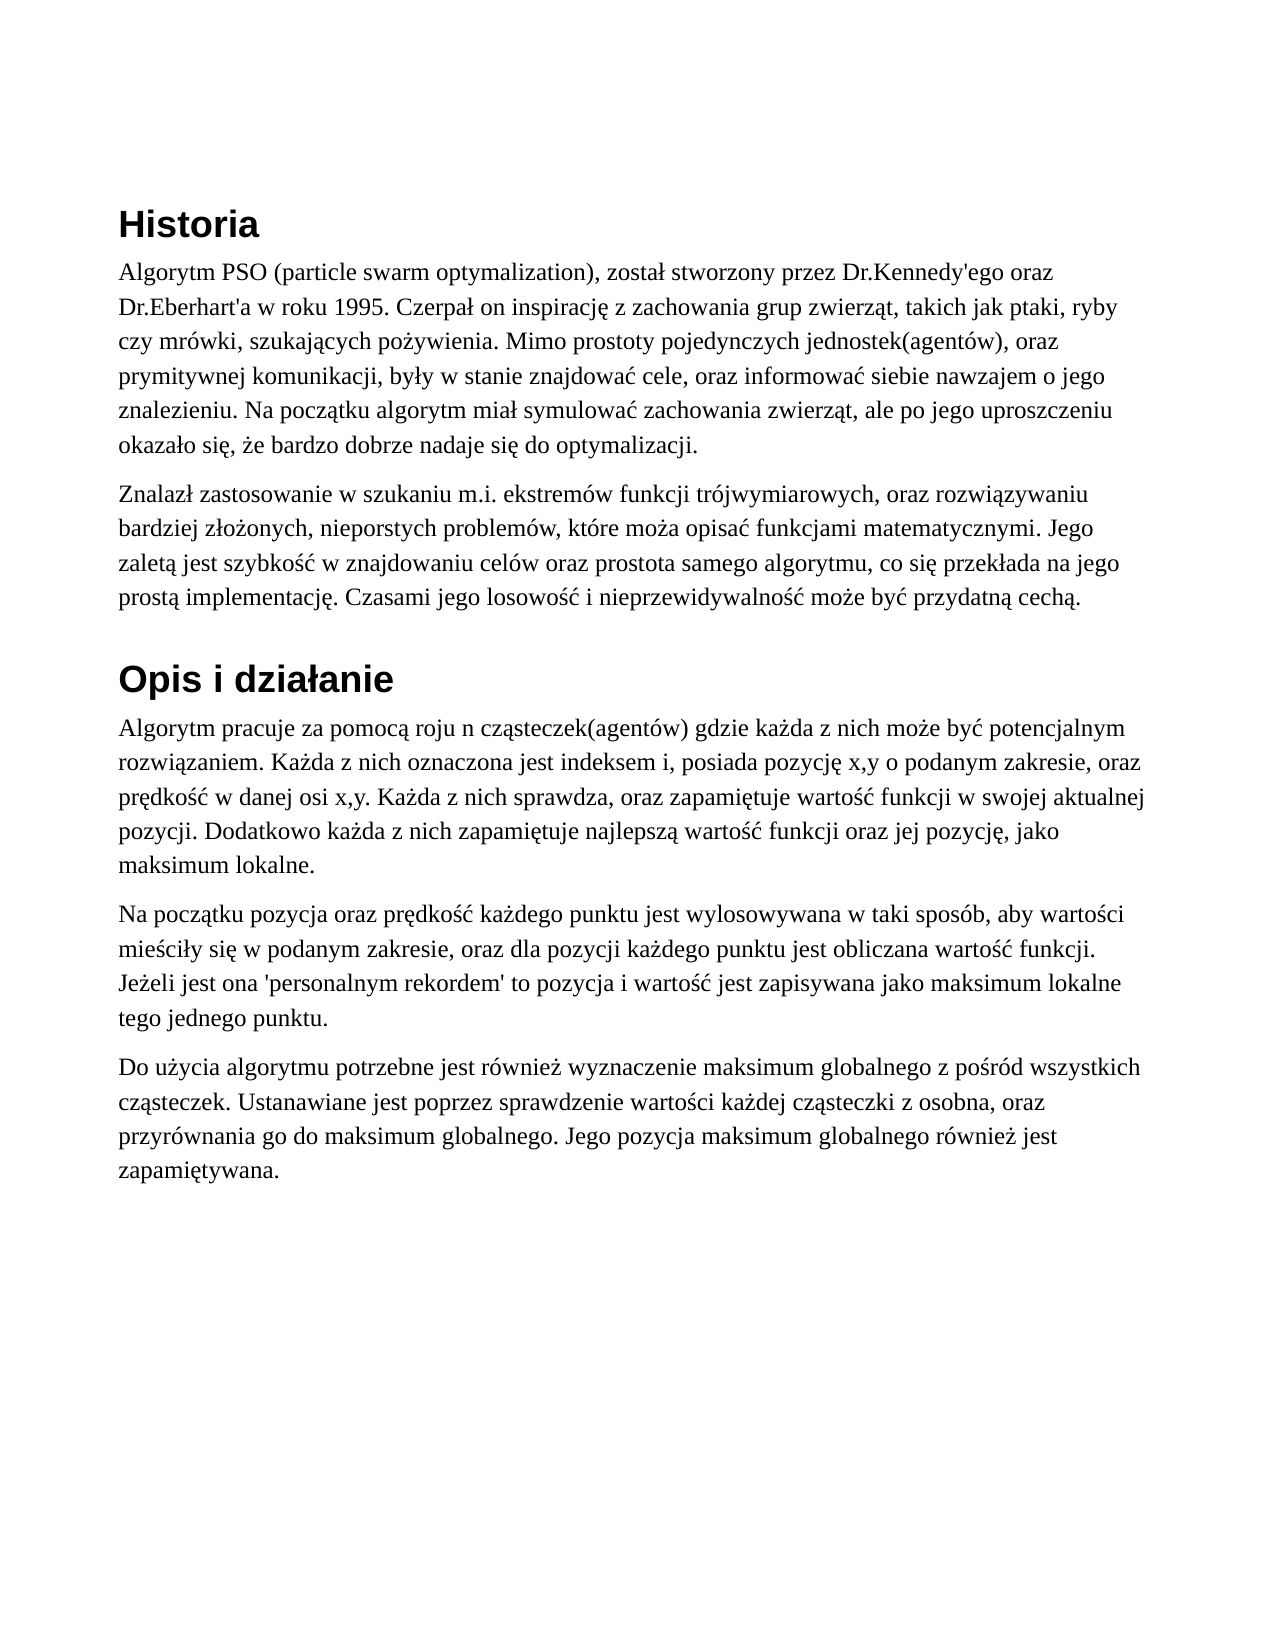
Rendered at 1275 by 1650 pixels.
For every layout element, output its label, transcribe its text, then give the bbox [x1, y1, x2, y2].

text Algorytm PSO (particle swarm optymalization), został stworzony przez Dr.Kennedy'ego oraz Dr.Eberhart'a w roku 1995. Czerpał on inspirację z zachowania grup zwierząt, takich jak ptaki, ryby czy mrówki, szukających pożywienia. Mimo prostoty pojedynczych jednostek(agentów), oraz prymitywnej komunikacji, były w stanie znajdować cele, oraz informować siebie nawzajem o jego znalezieniu. Na początku algorytm miał symulować zachowania zwierząt, ale po jego uproszczeniu okazało się, że bardzo dobrze nadaje się do optymalizacji. [118, 257, 1157, 459]
text Znalazł zastosowanie w szukaniu m.i. ekstremów funkcji trójwymiarowych, oraz rozwiązywaniu bardziej złożonych, nieporstych problemów, które moża opisać funkcjami matematycznymi. Jego zaletą jest szybkość w znajdowaniu celów oraz prostota samego algorytmu, co się przekłada na jego prostą implementację. Czasami jego losowość i nieprzewidywalność może być przydatną cechą. [118, 479, 1157, 611]
text Na początku pozycja oraz prędkość każdego punktu jest wylosowywana w taki sposób, aby wartości mieściły się w podanym zakresie, oraz dla pozycji każdego punktu jest obliczana wartość funkcji. Jeżeli jest ona 'personalnym rekordem' to pozycja i wartość jest zapisywana jako maksimum lokalne tego jednego punktu. [118, 899, 1157, 1032]
subtitle Historia [118, 201, 1157, 245]
text Do użycia algorytmu potrzebne jest również wyznaczenie maksimum globalnego z pośród wszystkich cząsteczek. Ustanawiane jest poprzez sprawdzenie wartości każdej cząsteczki z osobna, oraz przyrównania go do maksimum globalnego. Jego pozycja maksimum globalnego również jest zapamiętywana. [118, 1052, 1157, 1184]
subtitle Opis i działanie [118, 656, 1157, 700]
text Algorytm pracuje za pomocą roju n cząsteczek(agentów) gdzie każda z nich może być potencjalnym rozwiązaniem. Każda z nich oznaczona jest indeksem i, posiada pozycję x,y o podanym zakresie, oraz prędkość w danej osi x,y. Każda z nich sprawdza, oraz zapamiętuje wartość funkcji w swojej aktualnej pozycji. Dodatkowo każda z nich zapamiętuje najlepszą wartość funkcji oraz jej pozycję, jako maksimum lokalne. [118, 713, 1157, 879]
